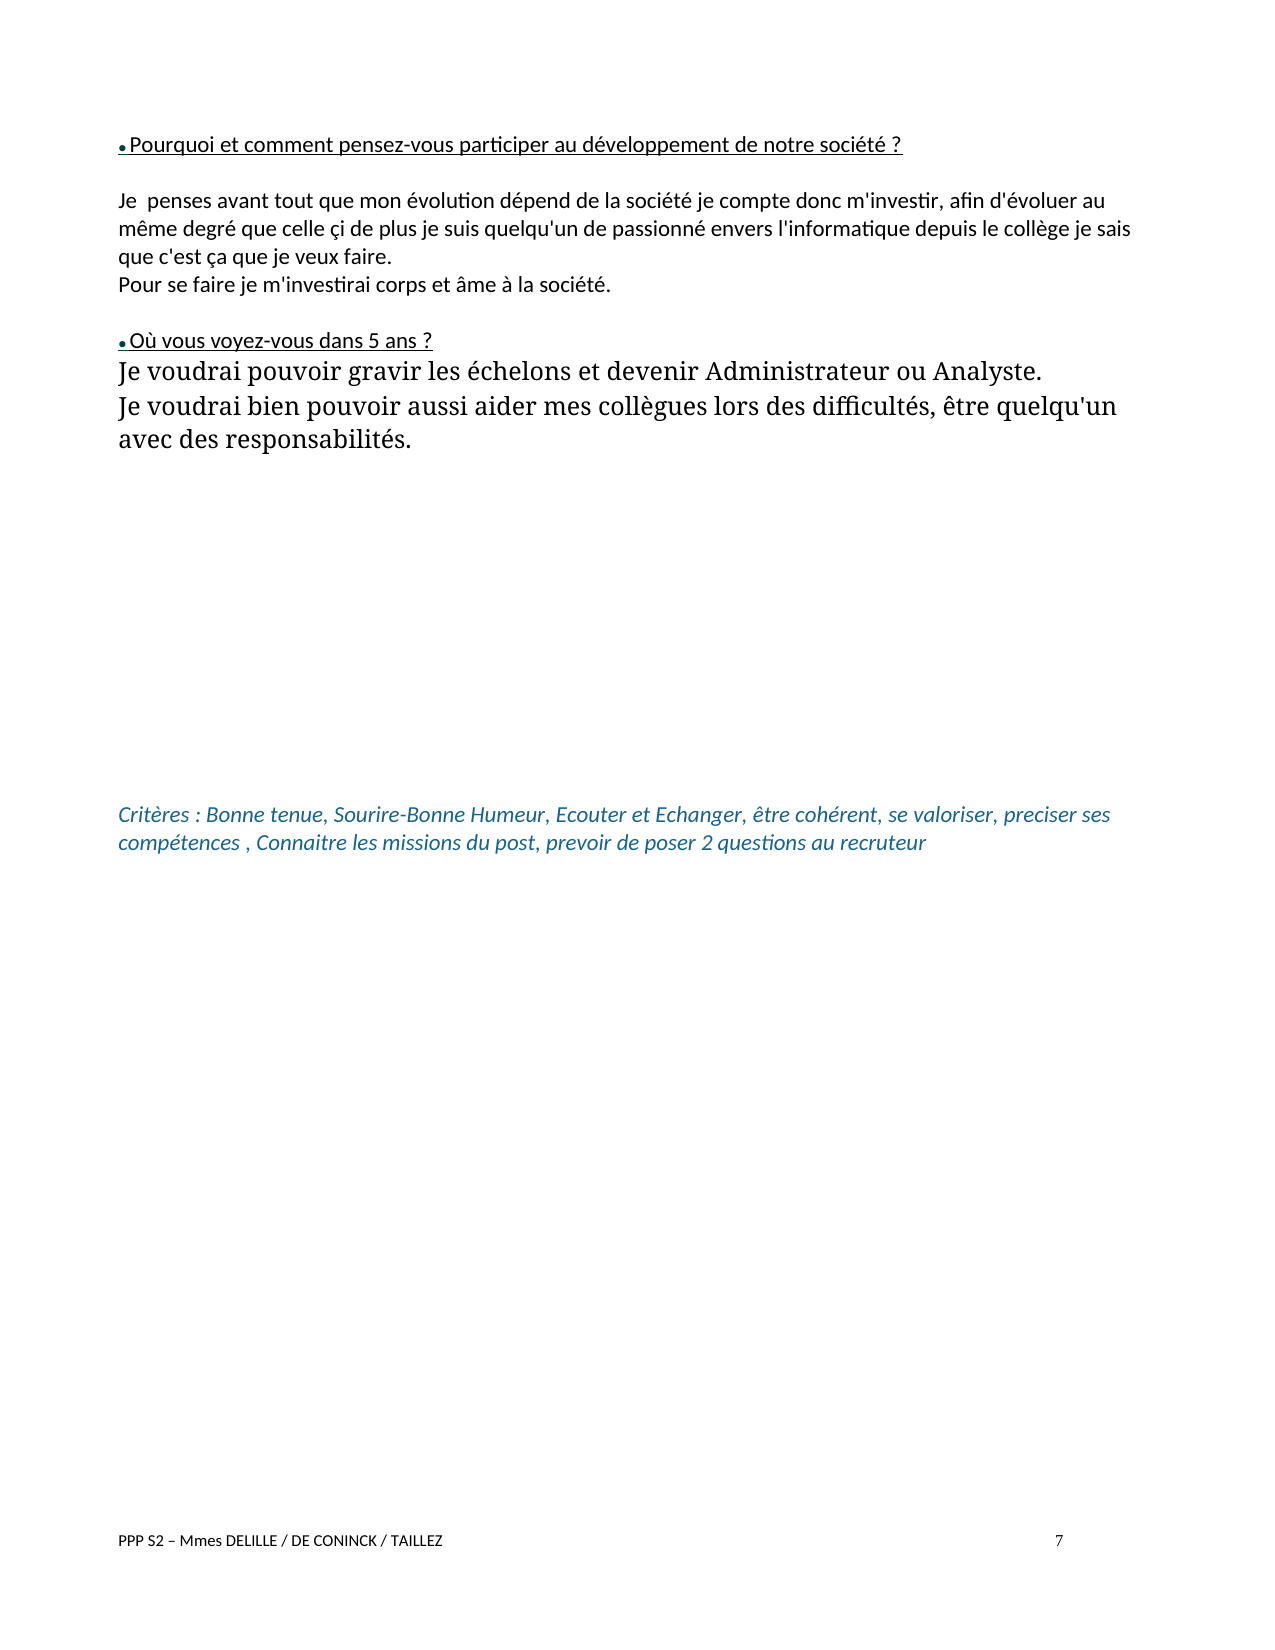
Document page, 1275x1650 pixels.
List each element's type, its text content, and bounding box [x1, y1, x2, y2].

text Je voudrai bien pouvoir aussi aider mes collègues lors des difficultés, être quelqu'un avec des responsabilités. [118, 388, 1157, 456]
text ● Pourquoi et comment pensez-vous participer au développement de notre société ? [118, 130, 1157, 158]
text Pour se faire je m'investirai corps et âme à la société. [118, 270, 1157, 298]
text ● Où vous voyez-vous dans 5 ans ? [118, 326, 1157, 354]
text Critères : Bonne tenue, Sourire-Bonne Humeur, Ecouter et Echanger, être cohérent, se valoriser, preciser ses compétences , Connaitre les missions du post, prevoir de poser 2 questions au recruteur [118, 800, 1157, 856]
text Je penses avant tout que mon évolution dépend de la société je compte donc m'investir, afin d'évoluer au même degré que celle çi de plus je suis quelqu'un de passionné envers l'informatique depuis le collège je sais que c'est ça que je veux faire. [118, 186, 1157, 270]
text Je voudrai pouvoir gravir les échelons et devenir Administrateur ou Analyste. [118, 354, 1157, 388]
